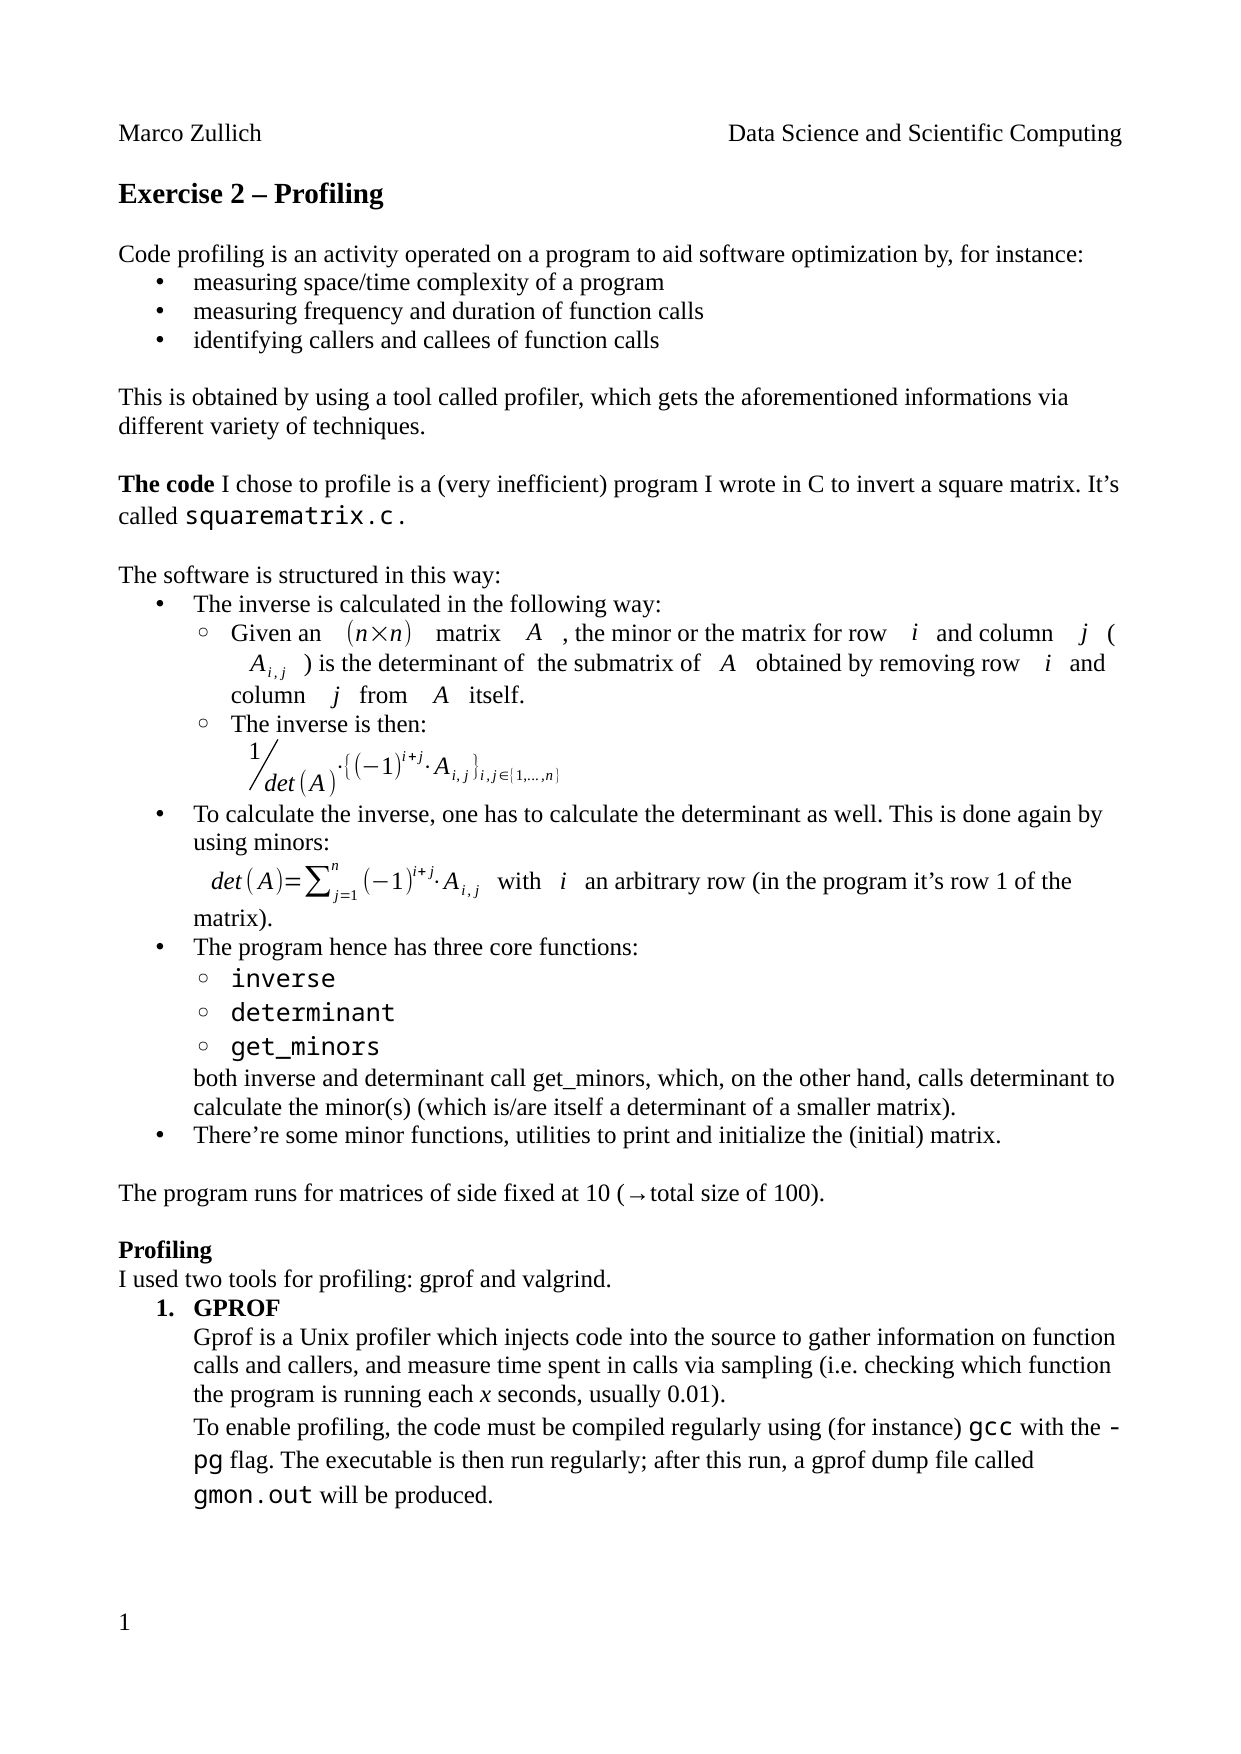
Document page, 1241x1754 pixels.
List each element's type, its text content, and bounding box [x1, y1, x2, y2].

list get_minors [193, 1029, 1122, 1063]
list To calculate the inverse, one has to calculate the determinant as well. This is done again by using minors: [156, 799, 1122, 856]
text Profiling [118, 1236, 1122, 1264]
list The program hence has three core functions: [156, 932, 1122, 961]
list The inverse is calculated in the following way: [156, 589, 1122, 618]
list both inverse and determinant call get_minors, which, on the other hand, calls determinant to calculate the minor(s) (which is/are itself a determinant of a smaller matrix). [156, 1063, 1122, 1121]
list inverse [193, 961, 1122, 995]
text Exercise 2 – Profiling [118, 176, 1122, 210]
list determinant [193, 995, 1122, 1029]
list To enable profiling, the code must be compiled regularly using (for instance) gcc with the -pg flag. The executable is then run regularly; after this run, a gprof dump file called gmon.out will be produced. [156, 1408, 1122, 1510]
list GPROF [156, 1293, 1122, 1322]
text I used two tools for profiling: gprof and valgrind. [118, 1264, 1122, 1293]
text Code profiling is an activity operated on a program to aid software optimization by, for instance: [118, 239, 1122, 267]
text The code I chose to profile is a (very inefficient) program I wrote in C to invert a square matrix. It’s called squarematrix.c. [118, 469, 1122, 531]
list The inverse is then: [193, 709, 1122, 738]
list There’re some minor functions, utilities to print and initialize the (initial) matrix. [156, 1121, 1122, 1149]
list measuring frequency and duration of function calls [156, 296, 1122, 325]
list measuring space/time complexity of a program [156, 267, 1122, 296]
list withan arbitrary row (in the program it’s row 1 of the matrix). [156, 856, 1122, 932]
text The software is structured in this way: [118, 560, 1122, 589]
text The program runs for matrices of side fixed at 10 (→total size of 100). [118, 1178, 1122, 1207]
text This is obtained by using a tool called profiler, which gets the aforementioned informations via different variety of techniques. [118, 382, 1122, 440]
list Gprof is a Unix profiler which injects code into the source to gather information on function calls and callers, and measure time spent in calls via sampling (i.e. checking which function the program is running each x seconds, usually 0.01). [156, 1322, 1122, 1408]
list identifying callers and callees of function calls [156, 325, 1122, 354]
list Given an matrix , the minor or the matrix for row and column () is the determinant of the submatrix ofobtained by removing row and column from itself. [193, 618, 1122, 709]
